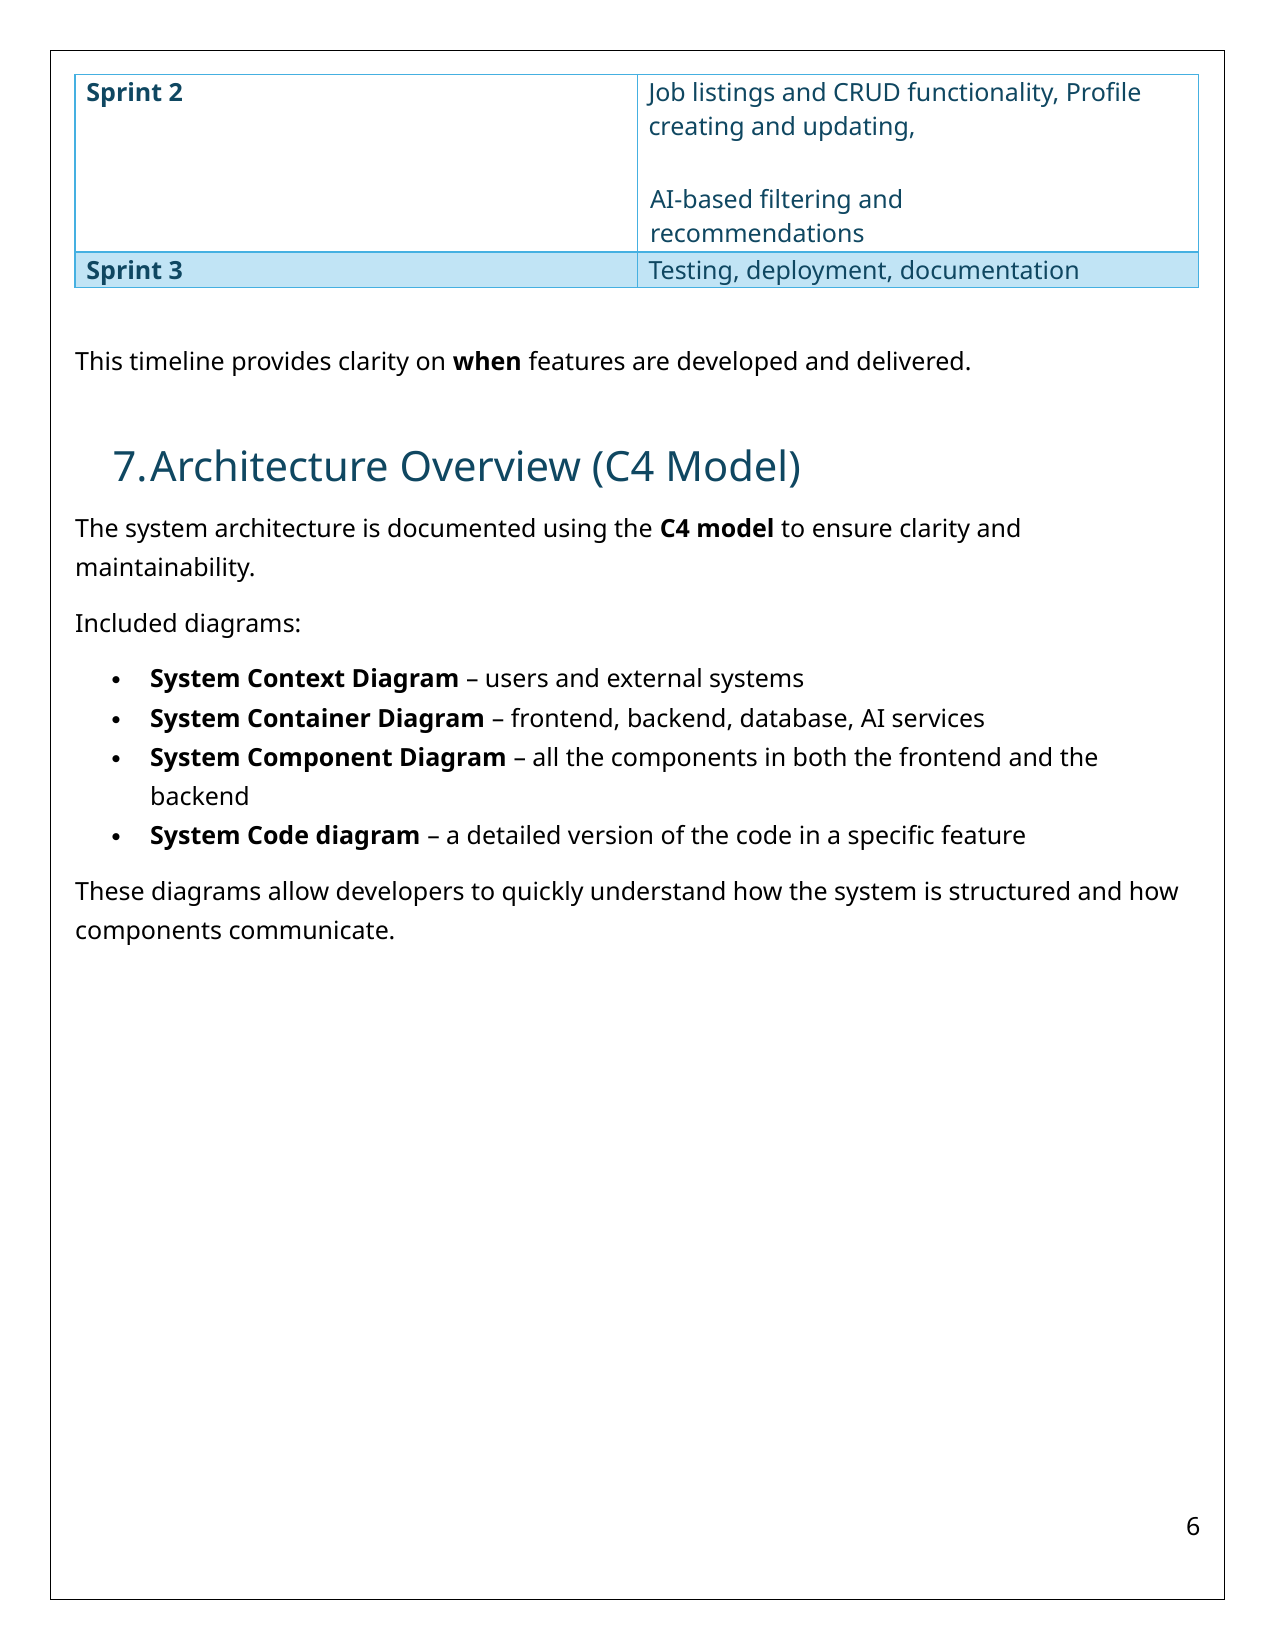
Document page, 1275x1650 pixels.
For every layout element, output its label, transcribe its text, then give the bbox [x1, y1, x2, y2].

table_cell Testing, deployment, documentation [638, 253, 1198, 287]
table_header AI-based filtering and recommendations [648, 180, 1090, 251]
text This timeline provides clarity on when features are developed and delivered. [75, 343, 1200, 377]
table_cell Sprint 2 [76, 75, 637, 251]
list System Context Diagram – users and external systems [112, 661, 1200, 695]
table_header [648, 143, 658, 180]
table_cell Job listings and CRUD functionality, Profile creating and updating, [638, 75, 1198, 251]
subtitle Architecture Overview (C4 Model) [112, 437, 1200, 493]
text These diagrams allow developers to quickly understand how the system is structured and how components communicate. [75, 874, 1200, 947]
list System Code diagram – a detailed version of the code in a specific feature [112, 818, 1200, 852]
text Included diagrams: [75, 605, 1200, 639]
table_cell Sprint 3 [76, 253, 637, 287]
list System Component Diagram – all the components in both the frontend and the backend [112, 739, 1200, 813]
list System Container Diagram – frontend, backend, database, AI services [112, 700, 1200, 734]
text The system architecture is documented using the C4 model to ensure clarity and maintainability. [75, 510, 1200, 583]
